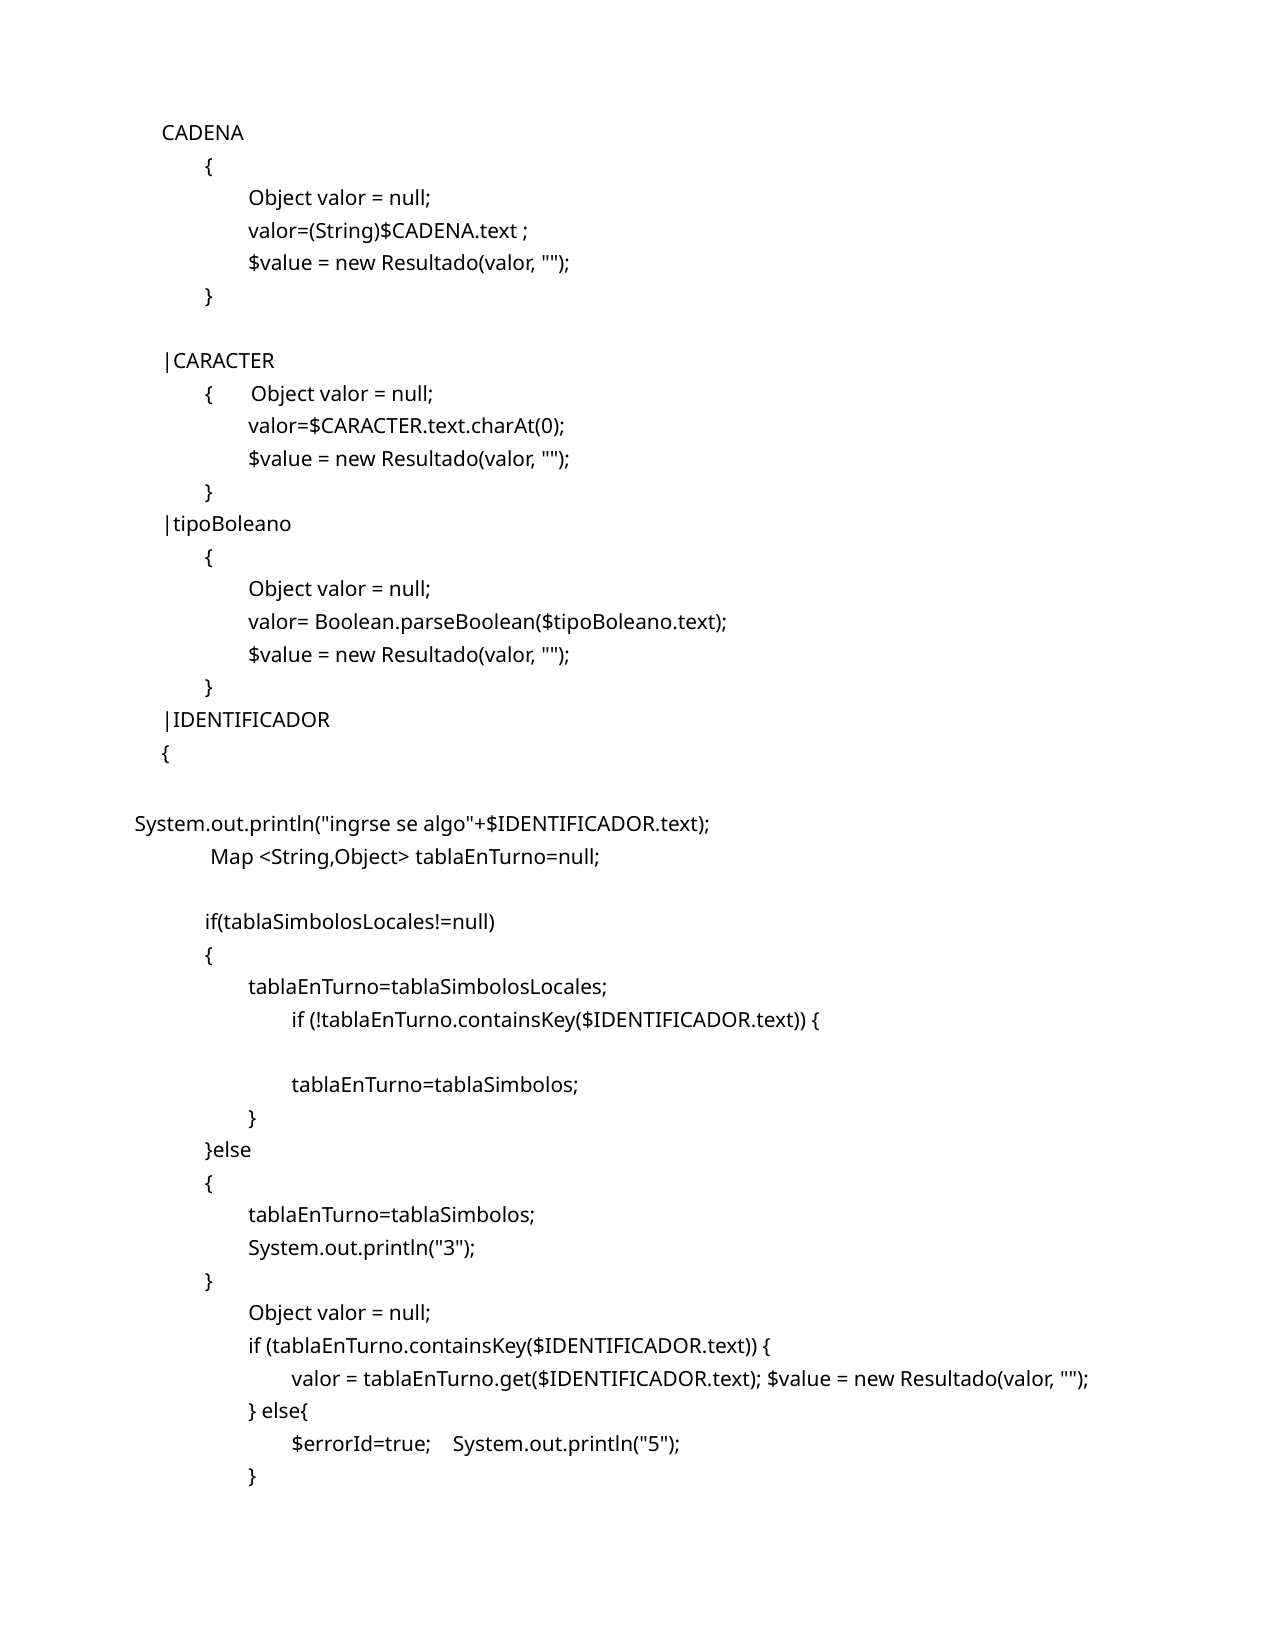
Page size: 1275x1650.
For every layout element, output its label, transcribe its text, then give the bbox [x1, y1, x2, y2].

text } [118, 477, 1157, 505]
text { [118, 542, 1157, 570]
text } [118, 1103, 1157, 1131]
text Map <String,Object> tablaEnTurno=null; [118, 842, 1157, 870]
text }else [118, 1135, 1157, 1164]
text Object valor = null; [118, 574, 1157, 603]
text valor=$CARACTER.text.charAt(0); [118, 412, 1157, 440]
text valor = tablaEnTurno.get($IDENTIFICADOR.text); $value = new Resultado(valor, ""); [118, 1364, 1157, 1392]
text if(tablaSimbolosLocales!=null) [118, 907, 1157, 936]
text Object valor = null; [118, 1298, 1157, 1327]
text $errorId=true; System.out.println("5"); [118, 1429, 1157, 1457]
text |CARACTER [118, 346, 1157, 375]
text System.out.println("3"); [118, 1233, 1157, 1262]
text $value = new Resultado(valor, ""); [118, 248, 1157, 277]
text { [118, 1168, 1157, 1196]
text tablaEnTurno=tablaSimbolosLocales; [118, 972, 1157, 1001]
text $value = new Resultado(valor, ""); [118, 640, 1157, 668]
text |IDENTIFICADOR [118, 705, 1157, 733]
text } [118, 281, 1157, 309]
text } [118, 1266, 1157, 1294]
text System.out.println("ingrse se algo"+$IDENTIFICADOR.text); [118, 809, 1157, 838]
text { [118, 940, 1157, 968]
text Object valor = null; [118, 183, 1157, 212]
text if (tablaEnTurno.containsKey($IDENTIFICADOR.text)) { [118, 1331, 1157, 1359]
text } else{ [118, 1396, 1157, 1425]
text valor=(String)$CADENA.text ; [118, 216, 1157, 244]
text CADENA [118, 118, 1157, 147]
text |tipoBoleano [118, 509, 1157, 538]
text $value = new Resultado(valor, ""); [118, 444, 1157, 473]
text valor= Boolean.parseBoolean($tipoBoleano.text); [118, 607, 1157, 636]
text { [118, 151, 1157, 179]
text tablaEnTurno=tablaSimbolos; [118, 1201, 1157, 1229]
text { Object valor = null; [118, 379, 1157, 407]
text } [118, 672, 1157, 701]
text { [118, 738, 1157, 766]
text if (!tablaEnTurno.containsKey($IDENTIFICADOR.text)) { [118, 1005, 1157, 1033]
text } [118, 1461, 1157, 1490]
text tablaEnTurno=tablaSimbolos; [118, 1070, 1157, 1099]
